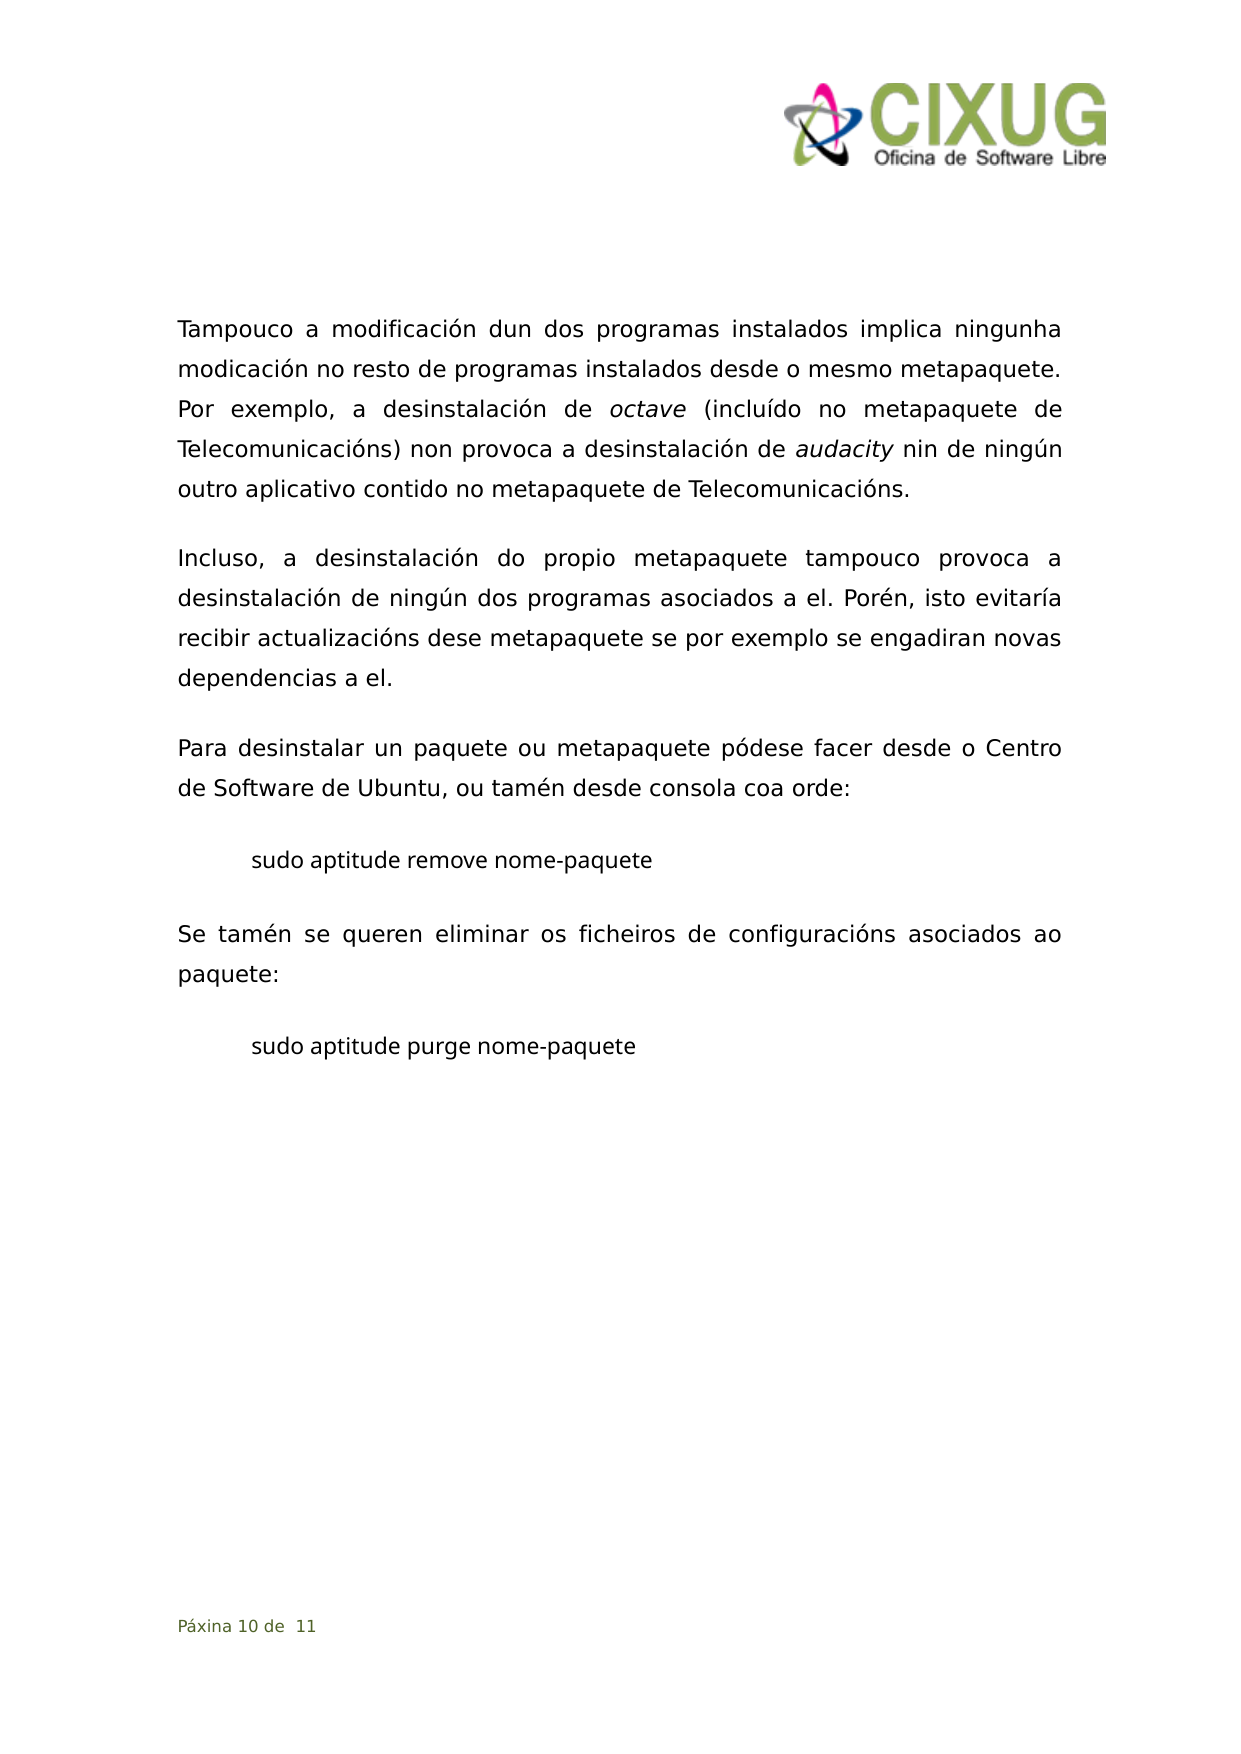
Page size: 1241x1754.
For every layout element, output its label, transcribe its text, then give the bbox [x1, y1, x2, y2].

subtitle Para desinstalar un paquete ou metapaquete pódese facer desde o Centro de Software de Ubuntu, ou tamén desde consola coa orde: [177, 735, 1063, 802]
subtitle Tampouco a modificación dun dos programas instalados implica ningunha modicación no resto de programas instalados desde o mesmo metapaquete. Por exemplo, a desinstalación de octave (incluído no metapaquete de Telecomunicacións) non provoca a desinstalación de audacity nin de ningún outro aplicativo contido no metapaquete de Telecomunicacións. [177, 316, 1063, 503]
subtitle sudo aptitude remove nome-paquete [177, 844, 1063, 876]
subtitle Incluso, a desinstalación do propio metapaquete tampouco provoca a desinstalación de ningún dos programas asociados a el. Porén, isto evitaría recibir actualizacións dese metapaquete se por exemplo se engadiran novas dependencias a el. [177, 546, 1063, 692]
picture [784, 83, 1106, 166]
subtitle Se tamén se queren eliminar os ficheiros de configuracións asociados ao paquete: [177, 921, 1063, 987]
subtitle sudo aptitude purge nome-paquete [177, 1030, 1063, 1062]
